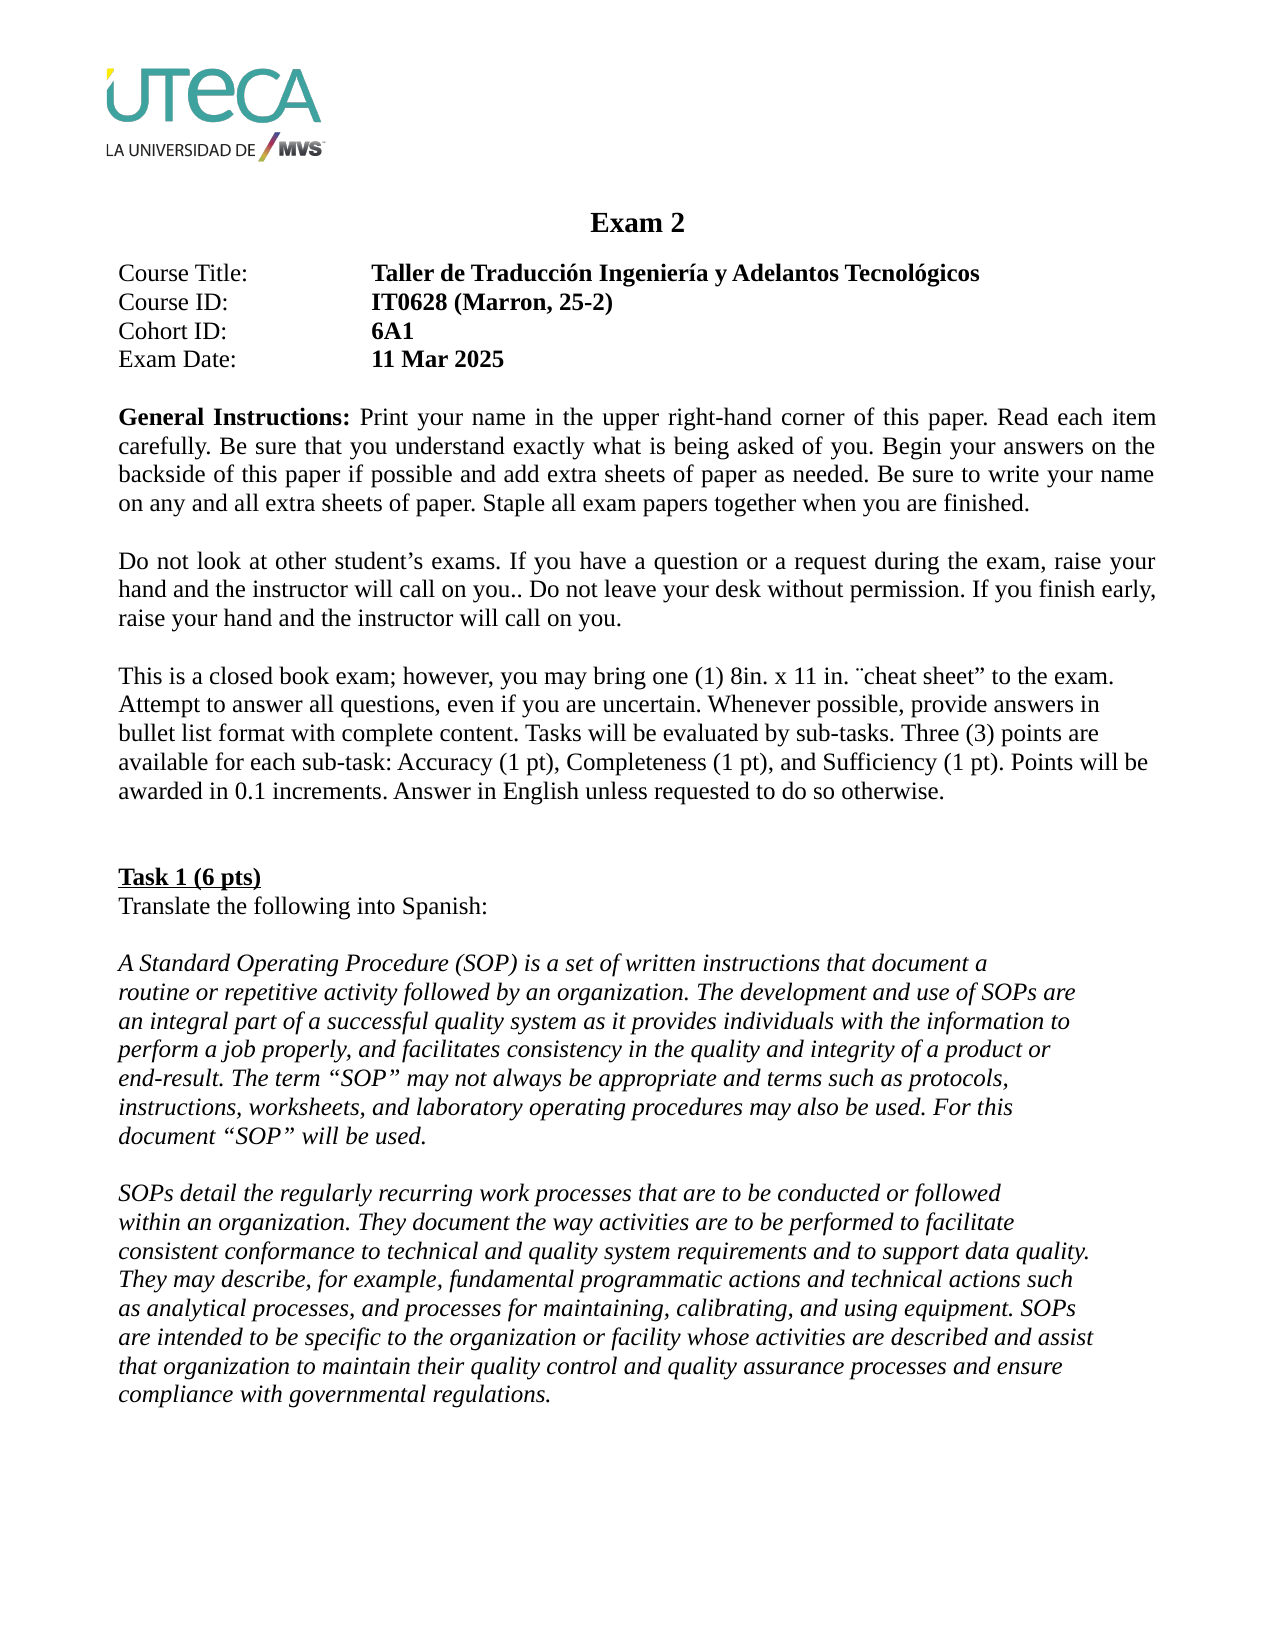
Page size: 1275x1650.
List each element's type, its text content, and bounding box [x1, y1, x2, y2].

table_header Course Title: [118, 258, 371, 287]
table_cell Course ID: [118, 287, 371, 316]
picture [104, 64, 328, 166]
text Do not look at other student’s exams. If you have a question or a request during the exam, raise your hand and the instructor will call on you.. Do not leave your desk without permission. If you finish early, raise your hand and the instructor will call on you. [118, 546, 1157, 632]
text SOPs detail the regularly recurring work processes that are to be conducted or followed [118, 1178, 1157, 1207]
text that organization to maintain their quality control and quality assurance processes and ensure [118, 1351, 1157, 1379]
text perform a job properly, and facilitates consistency in the quality and integrity of a product or [118, 1034, 1157, 1063]
text are intended to be specific to the organization or facility whose activities are described and assist [118, 1322, 1157, 1351]
text end-result. The term “SOP” may not always be appropriate and terms such as protocols, [118, 1063, 1157, 1092]
table_cell IT0628 (Marron, 25-2) [371, 287, 1157, 316]
text A Standard Operating Procedure (SOP) is a set of written instructions that document a [118, 948, 1157, 977]
text Task 1 (6 pts) [118, 862, 1157, 891]
table_cell 11 Mar 2025 [371, 345, 1157, 373]
table_cell Cohort ID: [118, 316, 371, 344]
text as analytical processes, and processes for maintaining, calibrating, and using equipment. SOPs [118, 1293, 1157, 1322]
text an integral part of a successful quality system as it provides individuals with the information to [118, 1006, 1157, 1034]
table_cell 6A1 [371, 316, 1157, 344]
text Exam 2 [118, 205, 1157, 239]
text They may describe, for example, fundamental programmatic actions and technical actions such [118, 1264, 1157, 1293]
text Translate the following into Spanish: [118, 891, 1157, 919]
text document “SOP” will be used. [118, 1121, 1157, 1149]
text consistent conformance to technical and quality system requirements and to support data quality. [118, 1236, 1157, 1264]
text instructions, worksheets, and laboratory operating procedures may also be used. For this [118, 1092, 1157, 1121]
text General Instructions: Print your name in the upper right-hand corner of this paper. Read each item carefully. Be sure that you understand exactly what is being asked of you. Begin your answers on the backside of this paper if possible and add extra sheets of paper as needed. Be sure to write your name on any and all extra sheets of paper. Staple all exam papers together when you are finished. [118, 402, 1157, 517]
text This is a closed book exam; however, you may bring one (1) 8in. x 11 in. ¨cheat sheet” to the exam. Attempt to answer all questions, even if you are uncertain. Whenever possible, provide answers in bullet list format with complete content. Tasks will be evaluated by sub-tasks. Three (3) points are available for each sub-task: Accuracy (1 pt), Completeness (1 pt), and Sufficiency (1 pt). Points will be awarded in 0.1 increments. Answer in English unless requested to do so otherwise. [118, 661, 1157, 804]
text compliance with governmental regulations. [118, 1379, 1157, 1408]
table_cell Exam Date: [118, 345, 371, 373]
text within an organization. They document the way activities are to be performed to facilitate [118, 1207, 1157, 1236]
text routine or repetitive activity followed by an organization. The development and use of SOPs are [118, 977, 1157, 1006]
table_header Taller de Traducción Ingeniería y Adelantos Tecnológicos [371, 258, 1157, 287]
